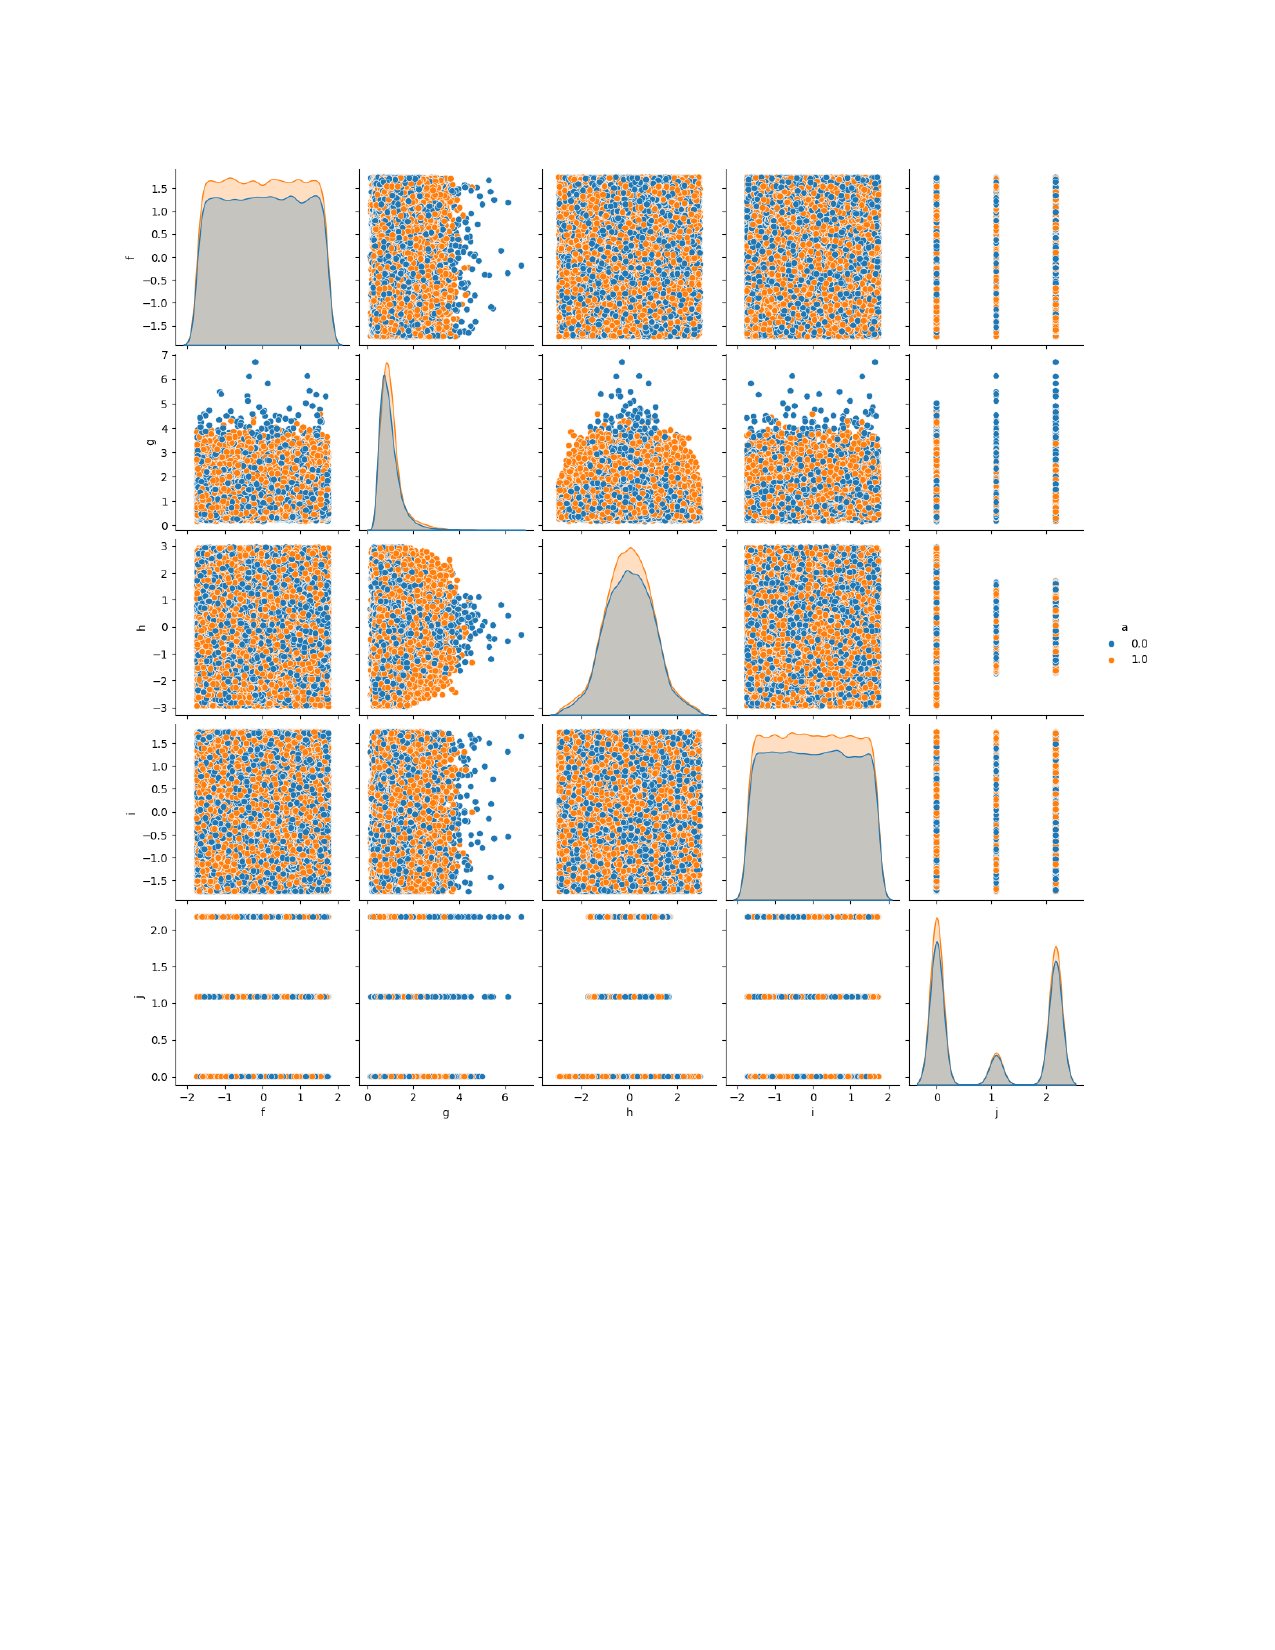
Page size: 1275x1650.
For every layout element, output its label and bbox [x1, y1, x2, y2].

picture [118, 161, 1157, 1126]
